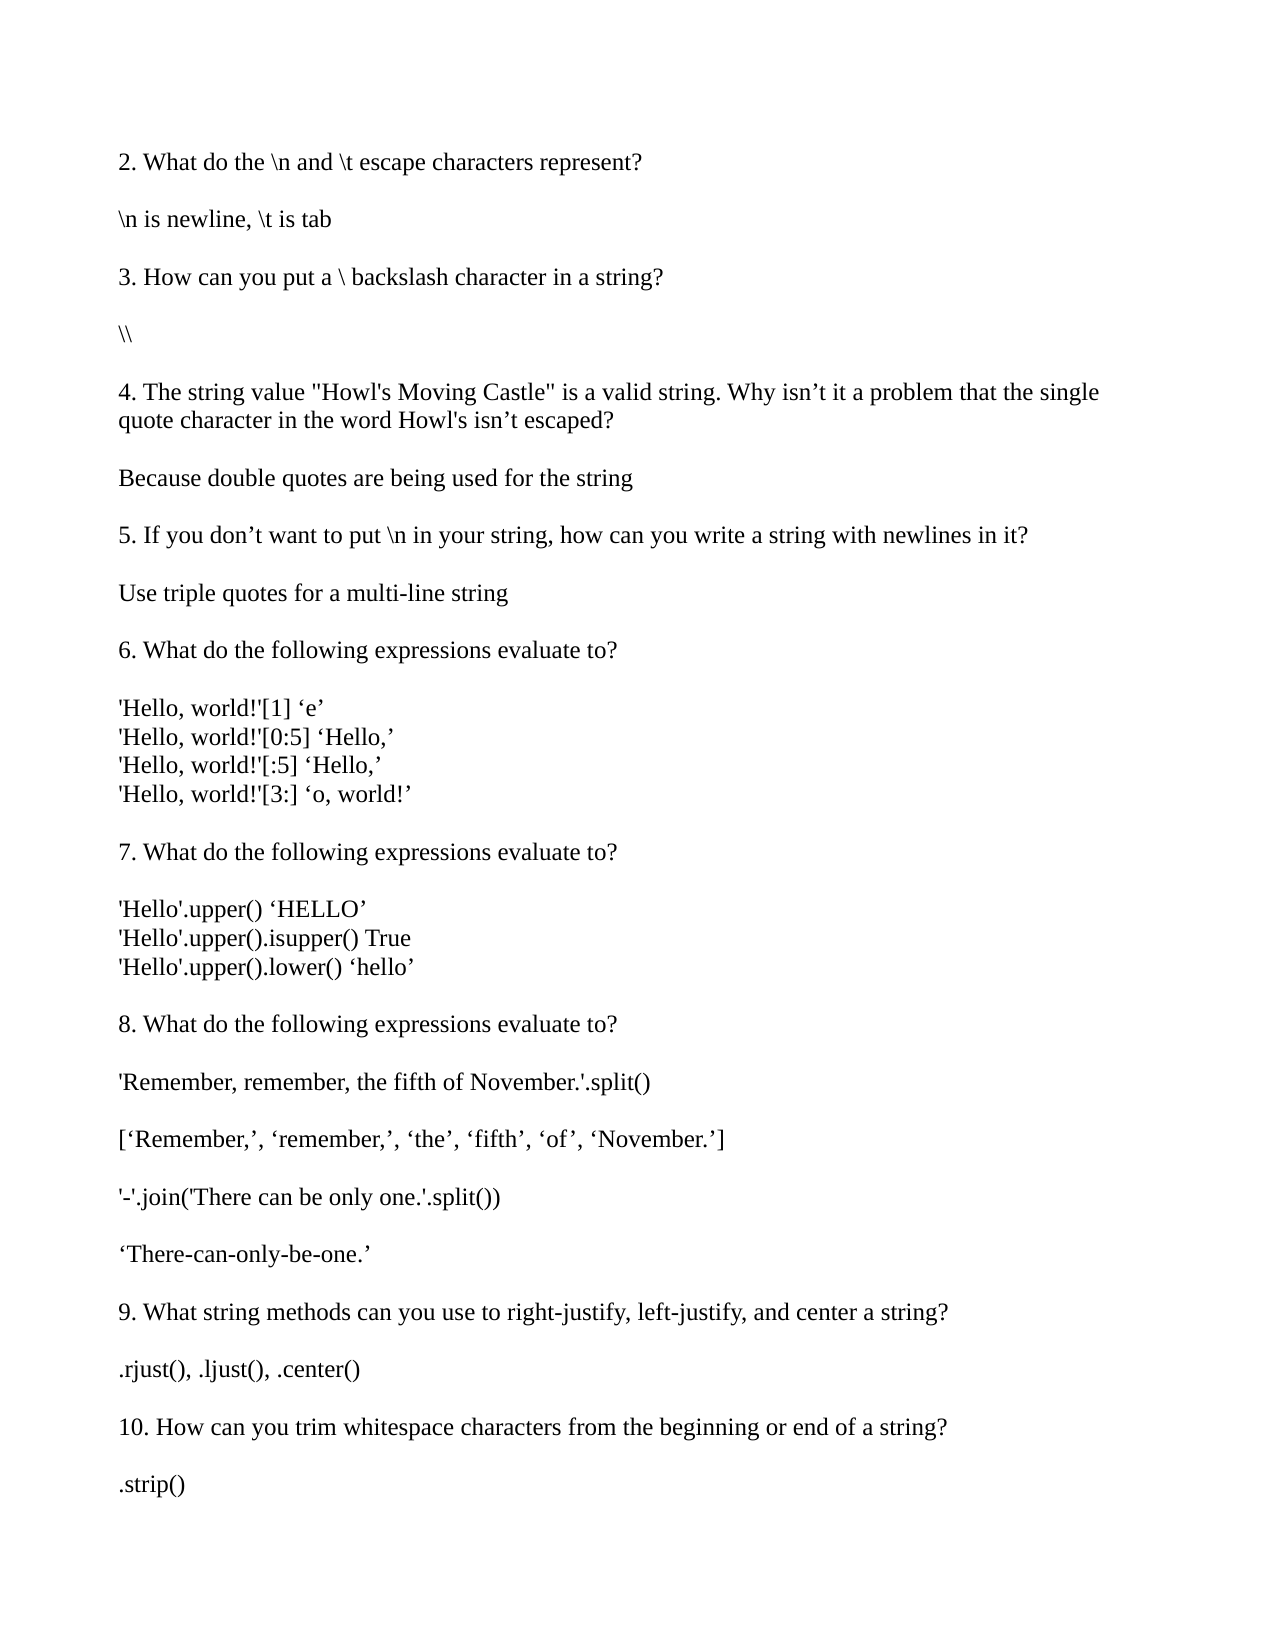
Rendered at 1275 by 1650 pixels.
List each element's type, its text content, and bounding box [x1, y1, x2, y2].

text .rjust(), .ljust(), .center() [118, 1354, 1157, 1383]
text 3. How can you put a \ backslash character in a string? [118, 262, 1157, 291]
text 5. If you don’t want to put \n in your string, how can you write a string with newlines in it? [118, 521, 1157, 549]
text '-'.join('There can be only one.'.split()) [118, 1182, 1157, 1211]
text 7. What do the following expressions evaluate to? [118, 837, 1157, 866]
text 'Hello'.upper().lower() ‘hello’ [118, 952, 1157, 981]
text 'Remember, remember, the fifth of November.'.split() [118, 1067, 1157, 1096]
text .strip() [118, 1469, 1157, 1498]
text 4. The string value "Howl's Moving Castle" is a valid string. Why isn’t it a problem that the single quote character in the word Howl's isn’t escaped? [118, 377, 1157, 434]
text \\ [118, 319, 1157, 348]
text [‘Remember,’, ‘remember,’, ‘the’, ‘fifth’, ‘of’, ‘November.’] [118, 1124, 1157, 1153]
text 2. What do the \n and \t escape characters represent? [118, 147, 1157, 176]
text Use triple quotes for a multi-line string [118, 578, 1157, 607]
text ‘There-can-only-be-one.’ [118, 1239, 1157, 1268]
text 'Hello, world!'[:5] ‘Hello,’ [118, 751, 1157, 779]
text 10. How can you trim whitespace characters from the beginning or end of a string? [118, 1412, 1157, 1441]
text 'Hello, world!'[3:] ‘o, world!’ [118, 779, 1157, 808]
text 9. What string methods can you use to right-justify, left-justify, and center a string? [118, 1297, 1157, 1326]
text \n is newline, \t is tab [118, 204, 1157, 233]
text Because double quotes are being used for the string [118, 463, 1157, 492]
text 8. What do the following expressions evaluate to? [118, 1009, 1157, 1038]
text 'Hello'.upper().isupper() True [118, 923, 1157, 952]
text 'Hello'.upper() ‘HELLO’ [118, 894, 1157, 923]
text 6. What do the following expressions evaluate to? [118, 636, 1157, 664]
text 'Hello, world!'[1] ‘e’ [118, 693, 1157, 722]
text 'Hello, world!'[0:5] ‘Hello,’ [118, 722, 1157, 751]
